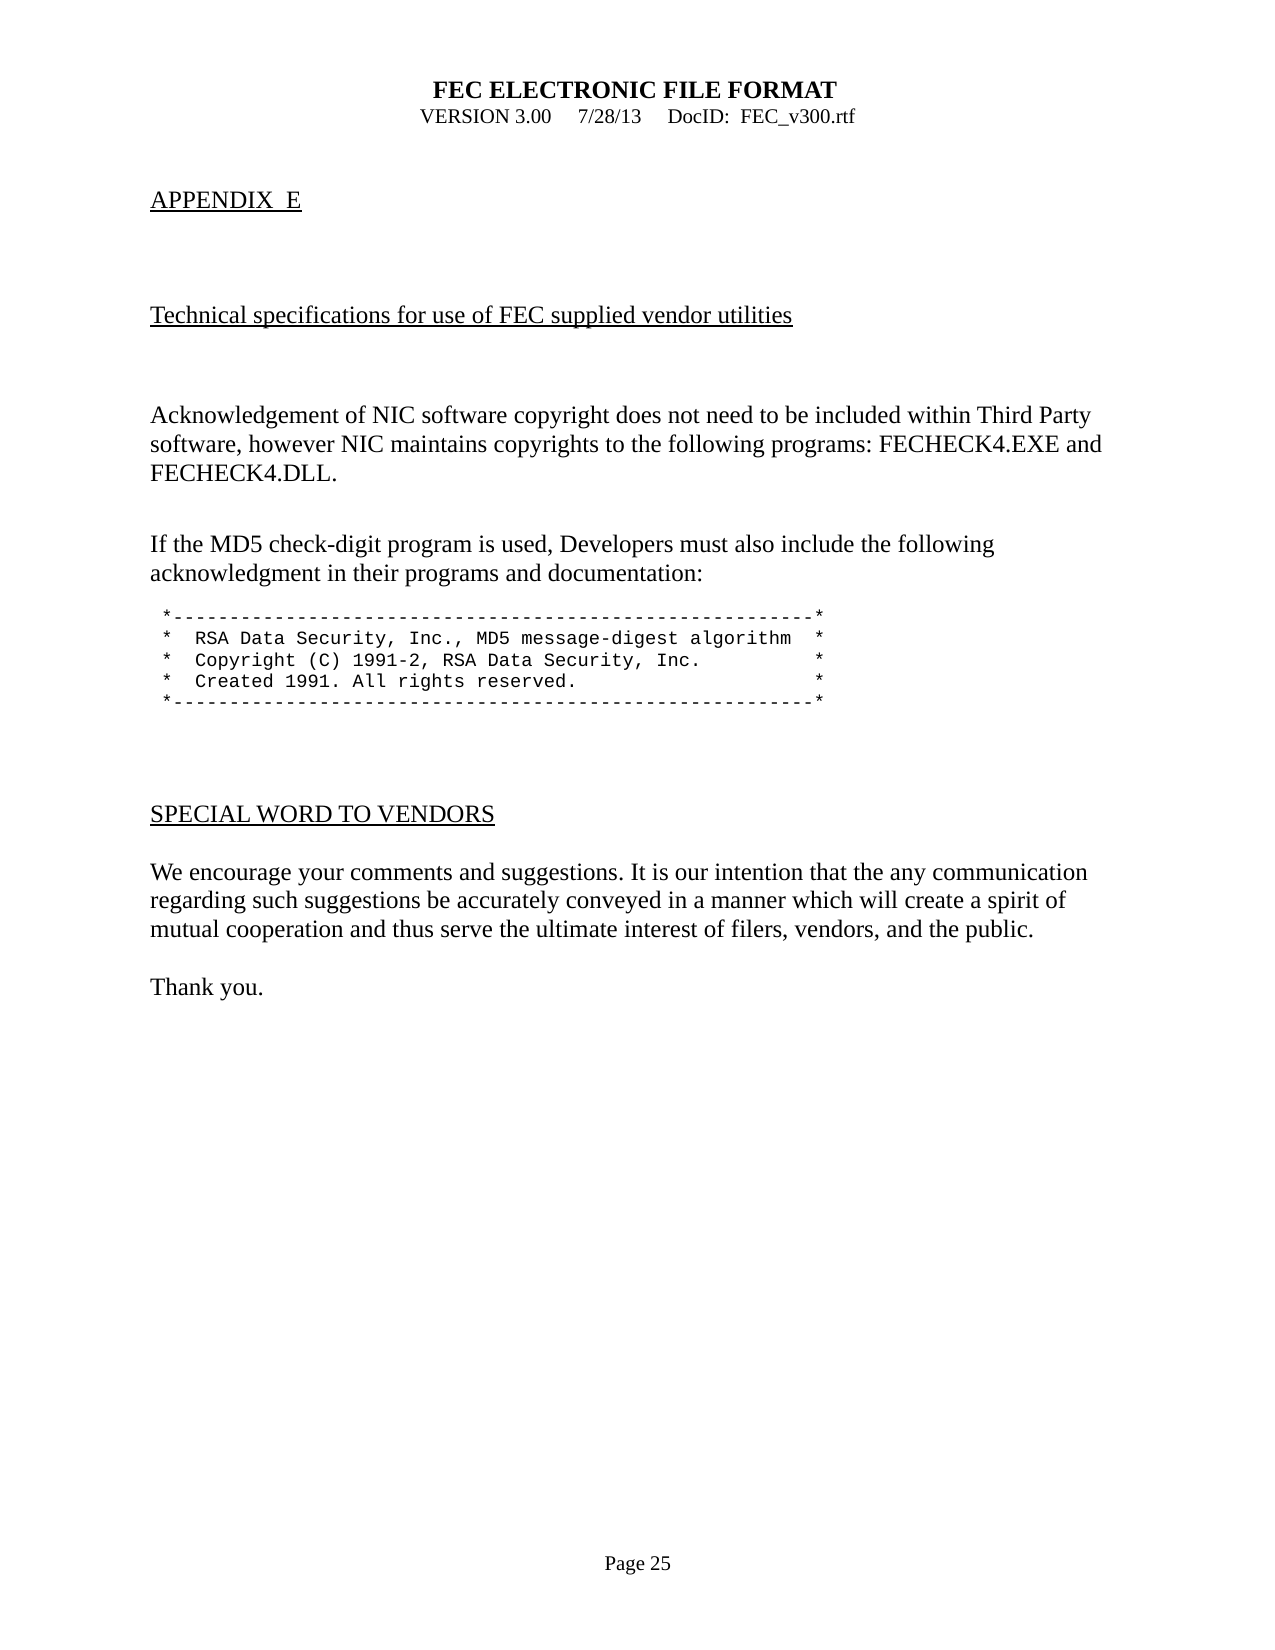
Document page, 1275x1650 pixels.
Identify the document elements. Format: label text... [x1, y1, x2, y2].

text regarding such suggestions be accurately conveyed in a manner which will create a spirit of mutual cooperation and thus serve the ultimate interest of filers, vendors, and the public. [150, 885, 1125, 943]
text If the MD5 check-digit program is used, Developers must also include the following acknowledgment in their programs and documentation: [150, 529, 1125, 587]
text Acknowledgement of NIC software copyright does not need to be included within Third Party software, however NIC maintains copyrights to the following programs: FECHECK4.EXE and FECHECK4.DLL. [150, 400, 1125, 487]
text We encourage your comments and suggestions. It is our intention that the any communication [150, 857, 1125, 885]
text *---------------------------------------------------------* [150, 693, 1125, 714]
text *---------------------------------------------------------* [150, 608, 1125, 629]
text Technical specifications for use of FEC supplied vendor utilities [150, 300, 1125, 329]
text APPENDIX E [150, 185, 1125, 214]
text * Created 1991. All rights reserved. * [150, 672, 1125, 693]
text * RSA Data Security, Inc., MD5 message-digest algorithm * [150, 629, 1125, 650]
text SPECIAL WORD TO VENDORS [150, 799, 1125, 828]
text Thank you. [150, 972, 1125, 1000]
text * Copyright (C) 1991-2, RSA Data Security, Inc. * [150, 650, 1125, 672]
